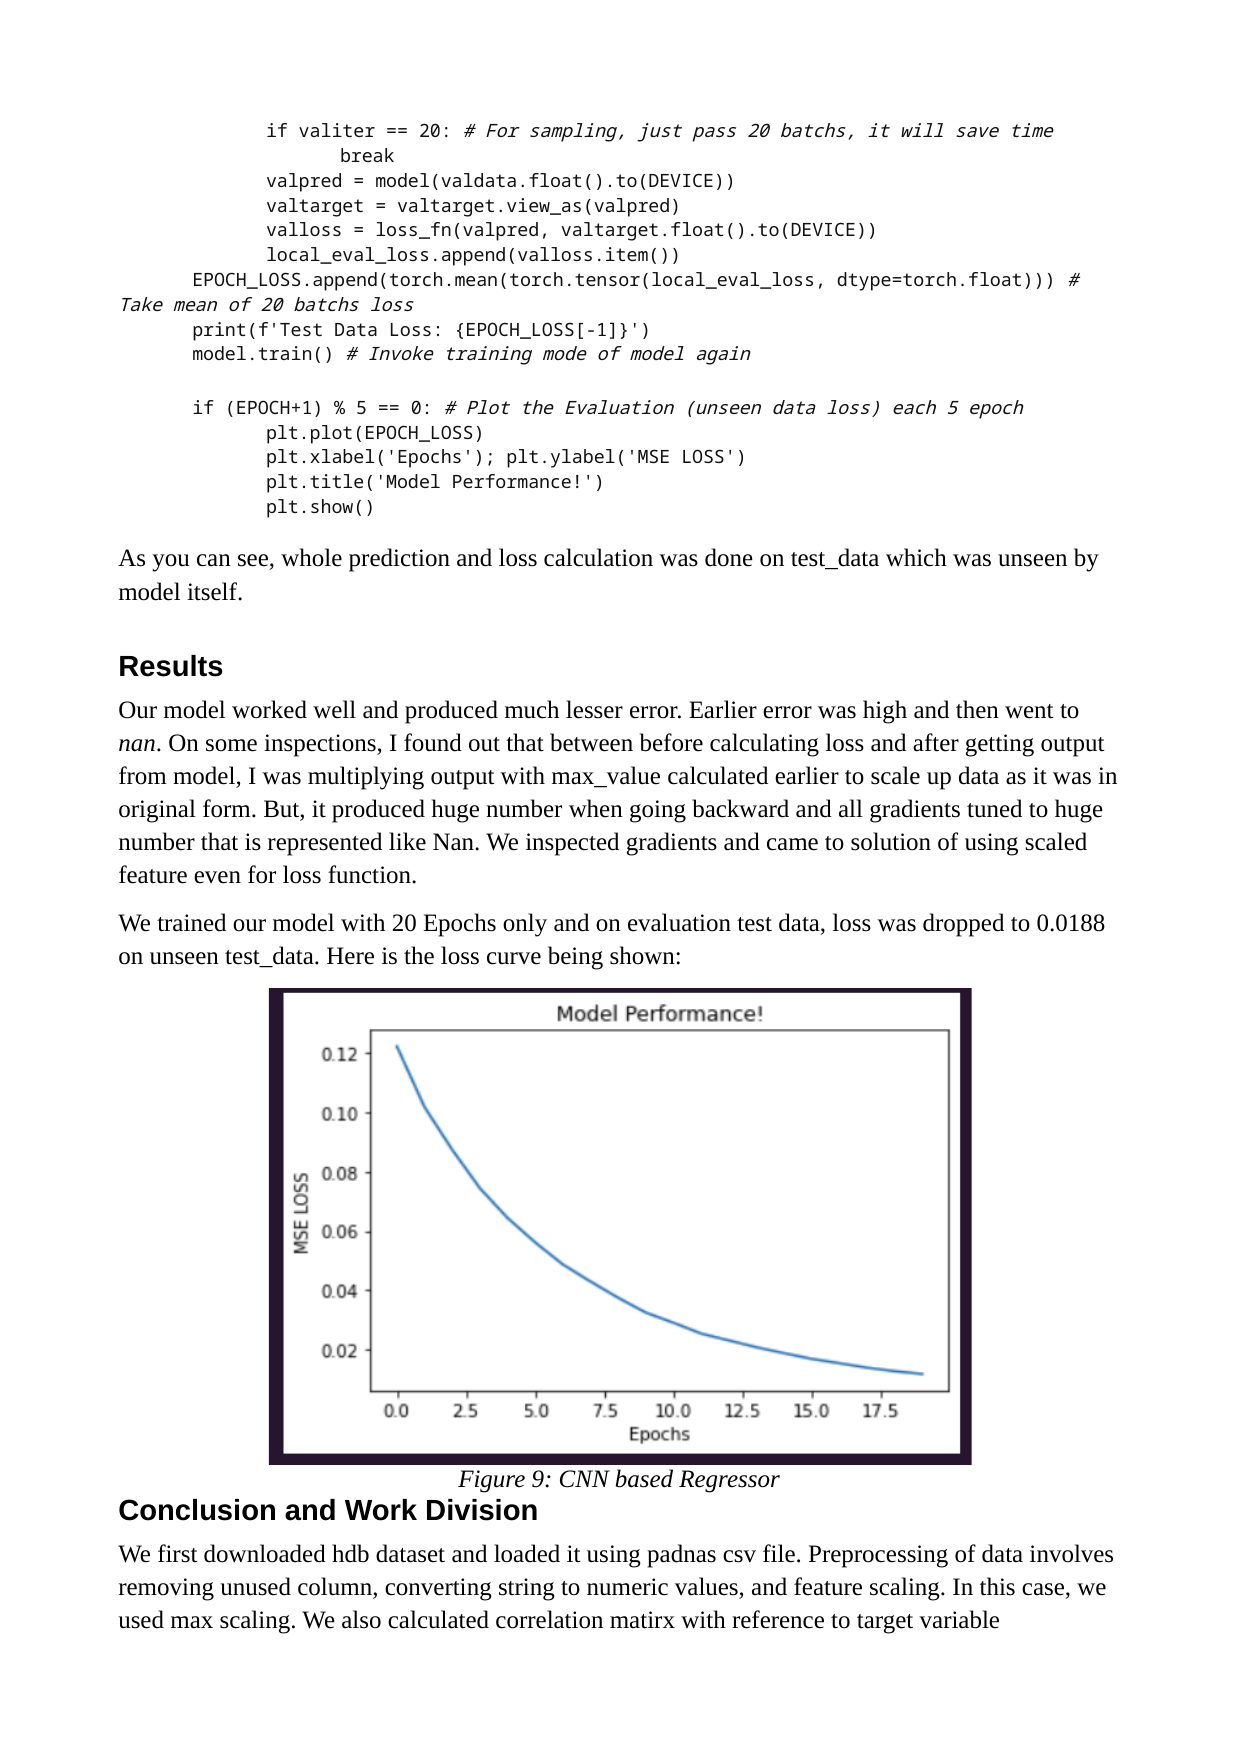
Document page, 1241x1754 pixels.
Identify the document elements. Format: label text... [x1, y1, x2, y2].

text break [118, 143, 1122, 168]
text plt.title('Model Performance!') [118, 469, 1122, 494]
text valpred = model(valdata.float().to(DEVICE)) [118, 168, 1122, 192]
text Our model worked well and produced much lesser error. Earlier error was high and then went to nan. On some inspections, I found out that between before calculating loss and after getting output from model, I was multiplying output with max_value calculated earlier to scale up data as it was in original form. But, it produced huge number when going backward and all gradients tuned to huge number that is represented like Nan. We inspected gradients and came to solution of using scaled feature even for loss function. [118, 695, 1122, 889]
text plt.xlabel('Epochs'); plt.ylabel('MSE LOSS') [118, 444, 1122, 469]
subtitle Results [118, 649, 1122, 683]
text print(f'Test Data Loss: {EPOCH_LOSS[-1]}') [118, 316, 1122, 341]
text plt.show() [118, 494, 1122, 519]
text Figure 9: CNN based Regressor [269, 1465, 972, 1493]
text if valiter == 20: # For sampling, just pass 20 batchs, it will save time [118, 118, 1122, 143]
picture [268, 988, 972, 1465]
subtitle Conclusion and Work Division [118, 1013, 1122, 1526]
text We trained our model with 20 Epochs only and on evaluation test data, loss was dropped to 0.0188 on unseen test_data. Here is the loss curve being shown: [118, 908, 1122, 970]
text As you can see, whole prediction and loss calculation was done on test_data which was unseen by model itself. [118, 543, 1122, 605]
text local_eval_loss.append(valloss.item()) [118, 242, 1122, 267]
text We first downloaded hdb dataset and loaded it using padnas csv file. Preprocessing of data involves removing unused column, converting string to numeric values, and feature scaling. In this case, we used max scaling. We also calculated correlation matirx with reference to target variable [118, 1539, 1122, 1634]
text if (EPOCH+1) % 5 == 0: # Plot the Evaluation (unseen data loss) each 5 epoch [118, 395, 1122, 419]
text valloss = loss_fn(valpred, valtarget.float().to(DEVICE)) [118, 217, 1122, 242]
text EPOCH_LOSS.append(torch.mean(torch.tensor(local_eval_loss, dtype=torch.float))) # Take mean of 20 batchs loss [118, 267, 1122, 316]
text plt.plot(EPOCH_LOSS) [118, 419, 1122, 444]
text model.train() # Invoke training mode of model again [118, 341, 1122, 366]
text valtarget = valtarget.view_as(valpred) [118, 192, 1122, 217]
